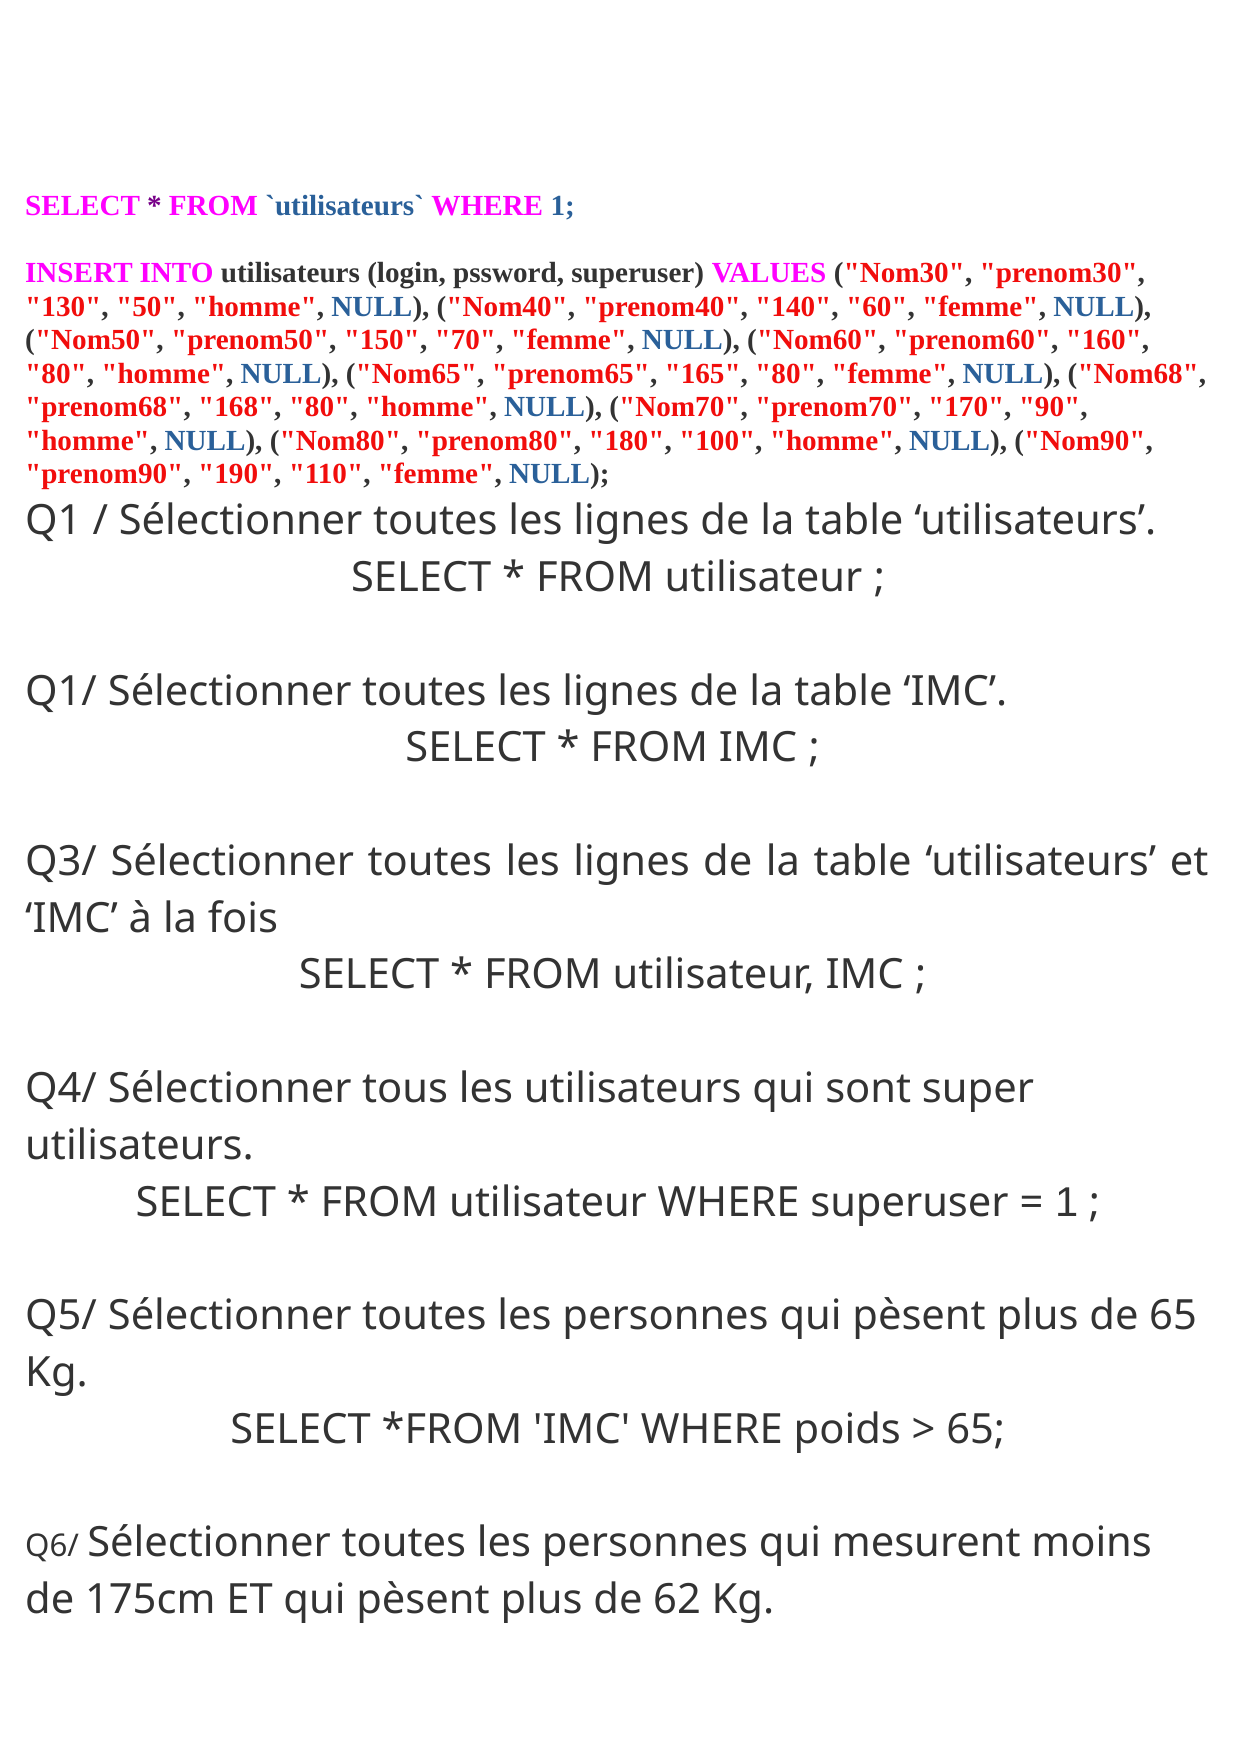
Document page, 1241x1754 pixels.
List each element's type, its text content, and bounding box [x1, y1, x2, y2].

text SELECT * FROM utilisateur WHERE superuser = 1 ; [25, 1171, 1210, 1228]
text SELECT * FROM utilisateur, IMC ; [25, 944, 1210, 1001]
text SELECT * FROM `utilisateurs` WHERE 1; [25, 188, 1210, 222]
text Q1 / Sélectionner toutes les lignes de la table ‘utilisateurs’. [25, 490, 1210, 547]
text INSERT INTO utilisateurs (login, pssword, superuser) VALUES ("Nom30", "prenom30", "130", "50", "homme", NULL), ("Nom40", "prenom40", "140", "60", "femme", NULL), ("Nom50", "prenom50", "150", "70", "femme", NULL), ("Nom60", "prenom60", "160", "80", "homme", NULL), ("Nom65", "prenom65", "165", "80", "femme", NULL), ("Nom68", "prenom68", "168", "80", "homme", NULL), ("Nom70", "prenom70", "170", "90", "homme", NULL), ("Nom80", "prenom80", "180", "100", "homme", NULL), ("Nom90", "prenom90", "190", "110", "femme", NULL); [25, 255, 1210, 490]
text Q4/ Sélectionner tous les utilisateurs qui sont super utilisateurs. [25, 1058, 1210, 1171]
text SELECT * FROM IMC ; [25, 717, 1210, 774]
text Q6/ Sélectionner toutes les personnes qui mesurent moins de 175cm ET qui pèsent plus de 62 Kg. [25, 1512, 1210, 1626]
text Q1/ Sélectionner toutes les lignes de la table ‘IMC’. [25, 661, 1210, 717]
text SELECT *FROM 'IMC' WHERE poids > 65; [25, 1398, 1210, 1455]
text Q3/ Sélectionner toutes les lignes de la table ‘utilisateurs’ et ‘IMC’ à la fois [25, 831, 1210, 944]
text Q5/ Sélectionner toutes les personnes qui pèsent plus de 65 Kg. [25, 1285, 1210, 1398]
text SELECT * FROM utilisateur ; [25, 547, 1210, 604]
